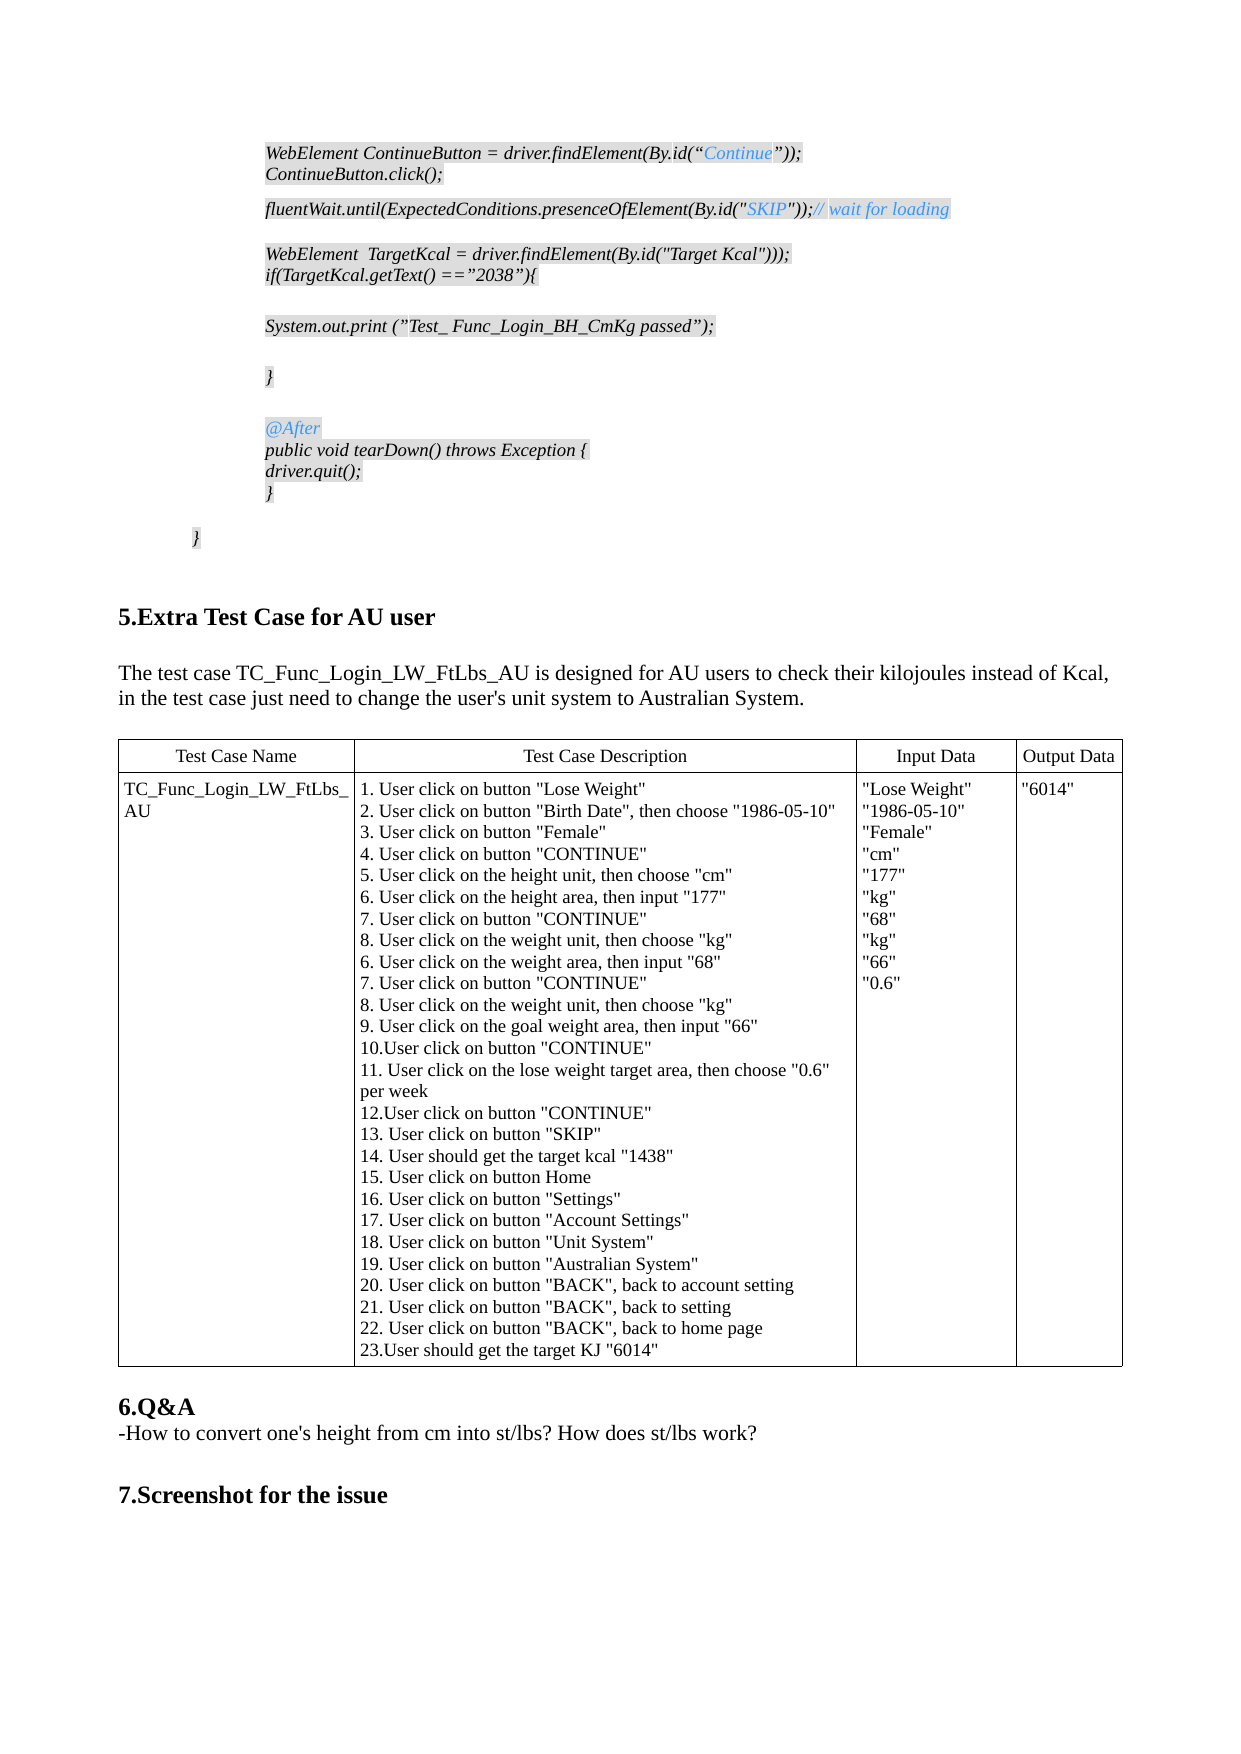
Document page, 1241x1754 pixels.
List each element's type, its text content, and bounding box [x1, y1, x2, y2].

text The test case TC_Func_Login_LW_FtLbs_AU is designed for AU users to check their kilojoules instead of Kcal, in the test case just need to change the user's unit system to Australian System. [118, 660, 1122, 710]
text } [265, 482, 1122, 503]
text @After [265, 417, 1122, 439]
text 7.Screenshot for the issue [118, 1480, 1122, 1508]
table_cell "Lose Weight" "1986-05-10" "Female" "cm" "177" "kg" "68" "kg" "66" "0.6" [857, 773, 1016, 1366]
text } [265, 366, 1122, 388]
table_cell 1. User click on button "Lose Weight" 2. User click on button "Birth Date", then choose "1986-05-10" 3. User click on button "Female" 4. User click on button "CONTINUE" 5. User click on the height unit, then choose "cm" 6. User click on the height area, then input "177" 7. User click on button "CONTINUE" 8. User click on the weight unit, then choose "kg" 6. User click on the weight area, then input "68" 7. User click on button "CONTINUE" 8. User click on the weight unit, then choose "kg" 9. User click on the goal weight area, then input "66" 10.User click on button "CONTINUE" 11. User click on the lose weight target area, then choose "0.6" per week 12.User click on button "CONTINUE" 13. User click on button "SKIP" 14. User should get the target kcal "1438" 15. User click on button Home 16. User click on button "Settings" 17. User click on button "Account Settings" 18. User click on button "Unit System" 19. User click on button "Australian System" 20. User click on button "BACK", back to account setting 21. User click on button "BACK", back to setting 22. User click on button "BACK", back to home page 23.User should get the target KJ "6014" [355, 773, 856, 1366]
text driver.quit(); [265, 460, 1122, 482]
text -How to convert one's height from cm into st/lbs? How does st/lbs work? [118, 1420, 1122, 1446]
table_header Test Case Description [355, 740, 856, 772]
text if(TargetKcal.getText() ==”2038”){ [265, 264, 1122, 286]
text 5.Extra Test Case for AU user [118, 602, 1122, 631]
text public void tearDown() throws Exception { [265, 439, 1122, 460]
table_header Input Data [857, 740, 1016, 772]
table_cell TC_Func_Login_LW_FtLbs_AU [119, 773, 354, 1366]
text System.out.print (”Test_ Func_Login_BH_CmKg passed”); [265, 315, 1122, 337]
text 6.Q&A [118, 1392, 1122, 1420]
table_cell "6014" [1017, 773, 1122, 1366]
text WebElement TargetKcal = driver.findElement(By.id("Target Kcal"))); [265, 243, 1122, 264]
text WebElement ContinueButton = driver.findElement(By.id(“Continue”)); ContinueButton.click(); [265, 142, 1122, 185]
text fluentWait.until(ExpectedConditions.presenceOfElement(By.id("SKIP"));// wait for loading [265, 197, 1122, 219]
table_header Output Data [1017, 740, 1122, 772]
table_header Test Case Name [119, 740, 354, 772]
text } [192, 527, 1122, 549]
